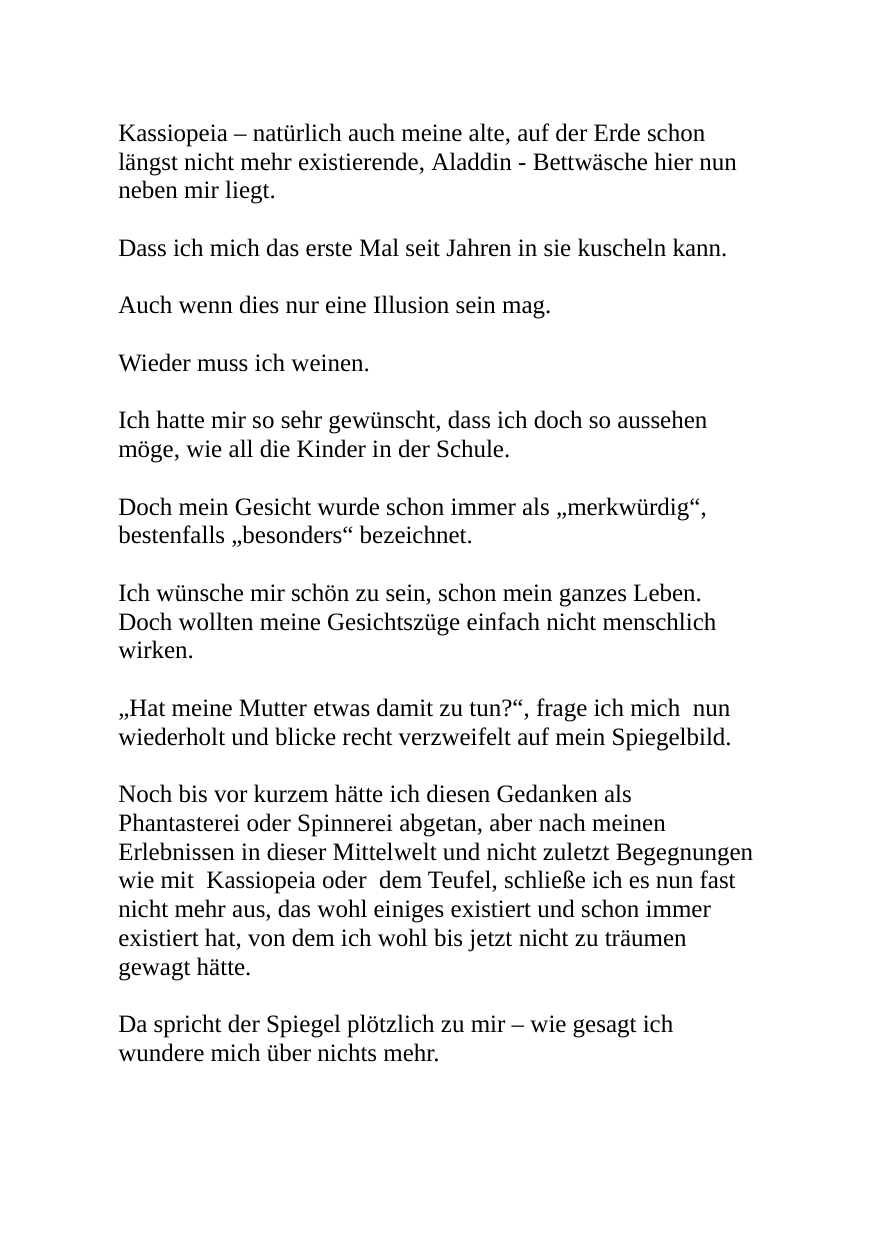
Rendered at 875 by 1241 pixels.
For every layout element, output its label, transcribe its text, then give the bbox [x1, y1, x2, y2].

text Dass ich mich das erste Mal seit Jahren in sie kuscheln kann. [118, 233, 756, 262]
text Doch wollten meine Gesichtszüge einfach nicht menschlich wirken. [118, 607, 756, 664]
text Kassiopeia – natürlich auch meine alte, auf der Erde schon längst nicht mehr existierende, Aladdin - Bettwäsche hier nun neben mir liegt. [118, 118, 756, 204]
text Doch mein Gesicht wurde schon immer als „merkwürdig“, bestenfalls „besonders“ bezeichnet. [118, 492, 756, 549]
text Ich hatte mir so sehr gewünscht, dass ich doch so aussehen möge, wie all die Kinder in der Schule. [118, 406, 756, 463]
text Da spricht der Spiegel plötzlich zu mir – wie gesagt ich wundere mich über nichts mehr. [118, 1009, 756, 1067]
text Auch wenn dies nur eine Illusion sein mag. [118, 291, 756, 319]
text Noch bis vor kurzem hätte ich diesen Gedanken als Phantasterei oder Spinnerei abgetan, aber nach meinen Erlebnissen in dieser Mittelwelt und nicht zuletzt Begegnungen wie mit Kassiopeia oder dem Teufel, schließe ich es nun fast nicht mehr aus, das wohl einiges existiert und schon immer existiert hat, von dem ich wohl bis jetzt nicht zu träumen gewagt hätte. [118, 779, 756, 981]
text Ich wünsche mir schön zu sein, schon mein ganzes Leben. [118, 578, 756, 607]
text „Hat meine Mutter etwas damit zu tun?“, frage ich mich nun wiederholt und blicke recht verzweifelt auf mein Spiegelbild. [118, 693, 756, 751]
text Wieder muss ich weinen. [118, 348, 756, 377]
